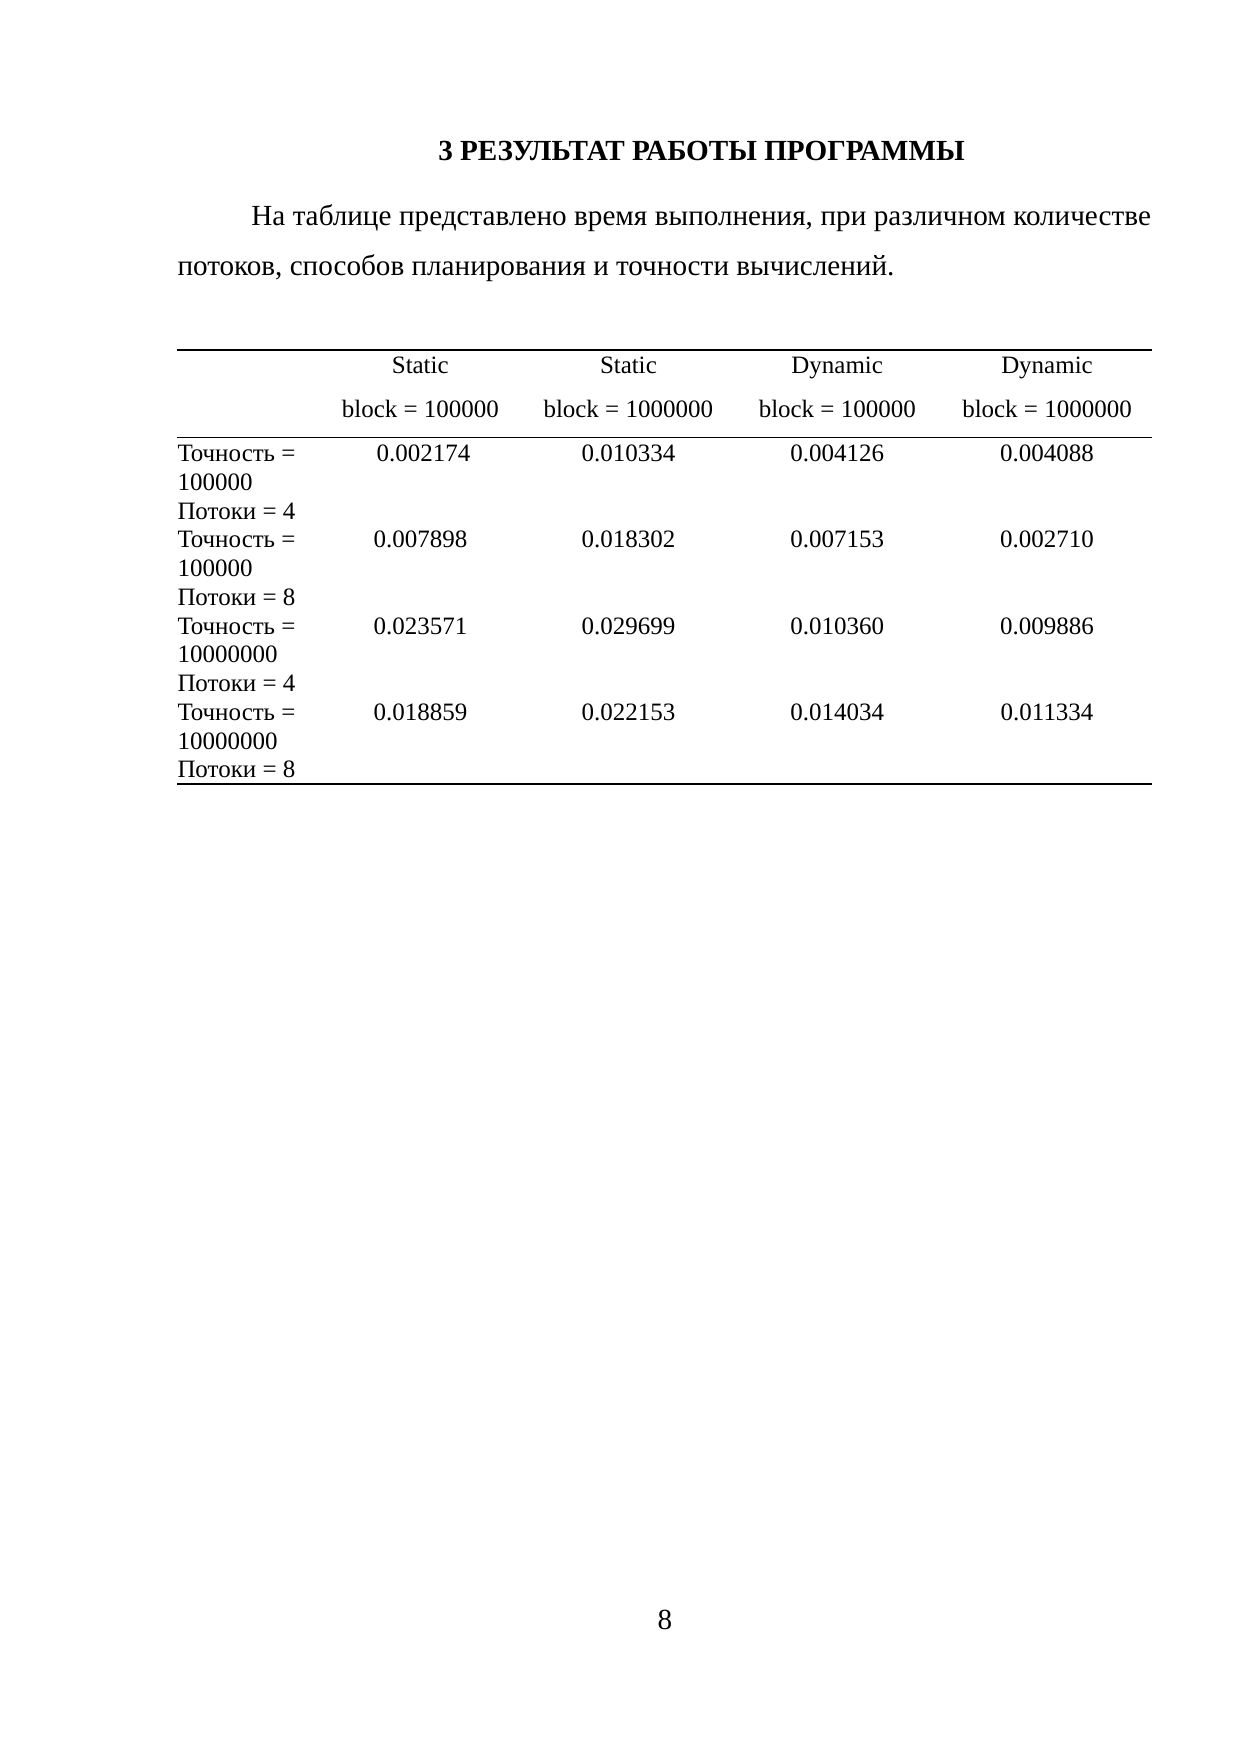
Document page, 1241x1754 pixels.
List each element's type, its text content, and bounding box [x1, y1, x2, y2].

table_cell Точность = 100000 Потоки = 4 [177, 438, 316, 524]
table_cell 0.011334 [942, 697, 1152, 783]
table_cell 0.010360 [732, 611, 942, 697]
table_cell 0.014034 [732, 697, 942, 783]
table_cell 0.007898 [316, 525, 524, 611]
table_cell 0.002710 [942, 525, 1152, 611]
table_header [177, 351, 316, 437]
table_cell Точность = 100000 Потоки = 8 [177, 525, 316, 611]
table_cell 0.004126 [732, 438, 942, 524]
table_cell 0.004088 [942, 438, 1152, 524]
table_cell Точность = 10000000 Потоки = 8 [177, 697, 316, 783]
table_cell 0.022153 [524, 697, 732, 783]
table_cell Точность = 10000000 Потоки = 4 [177, 611, 316, 697]
text На таблице представлено время выполнения, при различном количестве потоков, способов планирования и точности вычислений. [177, 198, 1152, 282]
table_cell 0.023571 [316, 611, 524, 697]
table_header Dynamic block = 100000 [732, 351, 942, 437]
table_cell 0.018302 [524, 525, 732, 611]
table_cell 0.002174 [316, 438, 524, 524]
table_cell 0.018859 [316, 697, 524, 783]
table_cell 0.010334 [524, 438, 732, 524]
table_cell 0.009886 [942, 611, 1152, 697]
subtitle Результат работы программы [251, 133, 1152, 166]
table_header Dynamic block = 1000000 [942, 351, 1152, 437]
table_cell 0.007153 [732, 525, 942, 611]
table_header Static block = 1000000 [524, 351, 732, 437]
table_header Static block = 100000 [316, 351, 524, 437]
table_cell 0.029699 [524, 611, 732, 697]
